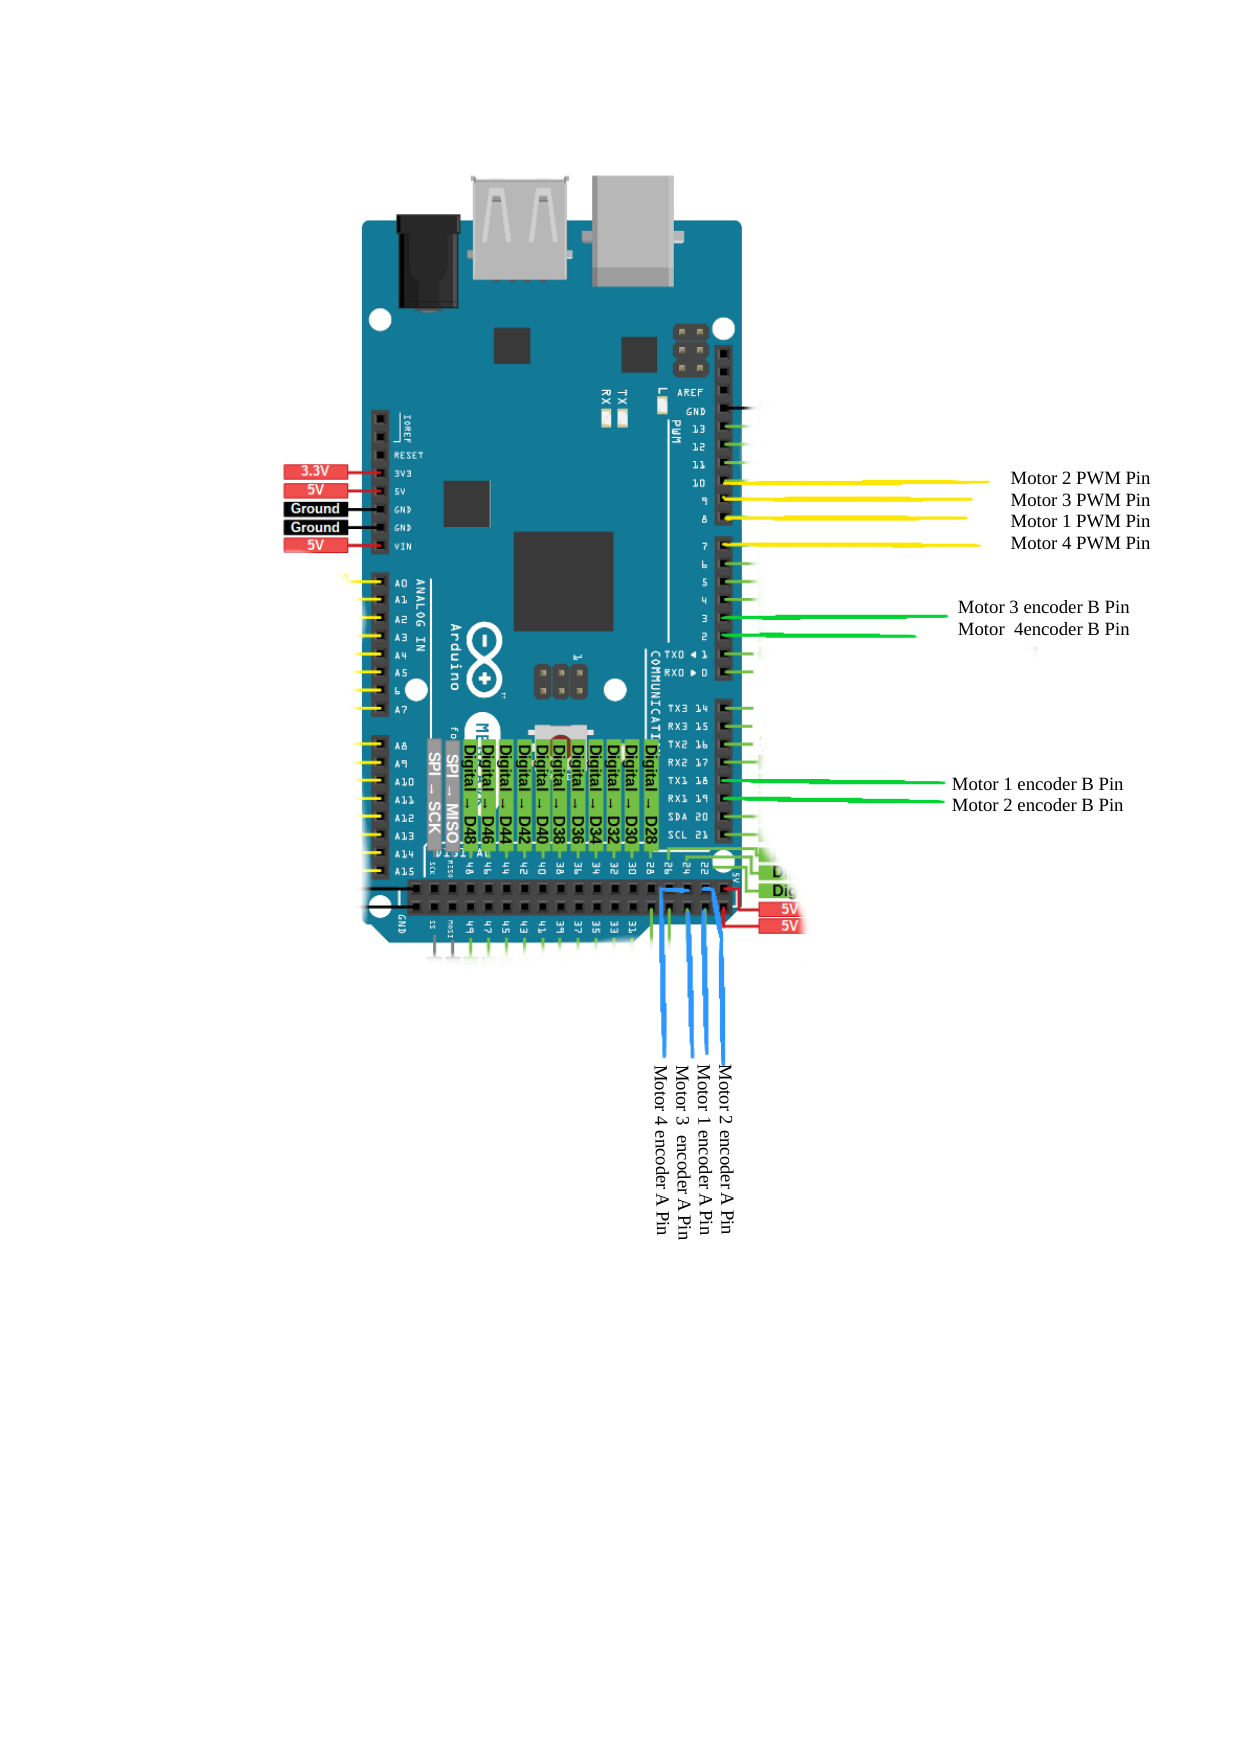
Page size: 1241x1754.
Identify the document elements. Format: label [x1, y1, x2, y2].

picture [118, 118, 1123, 1189]
